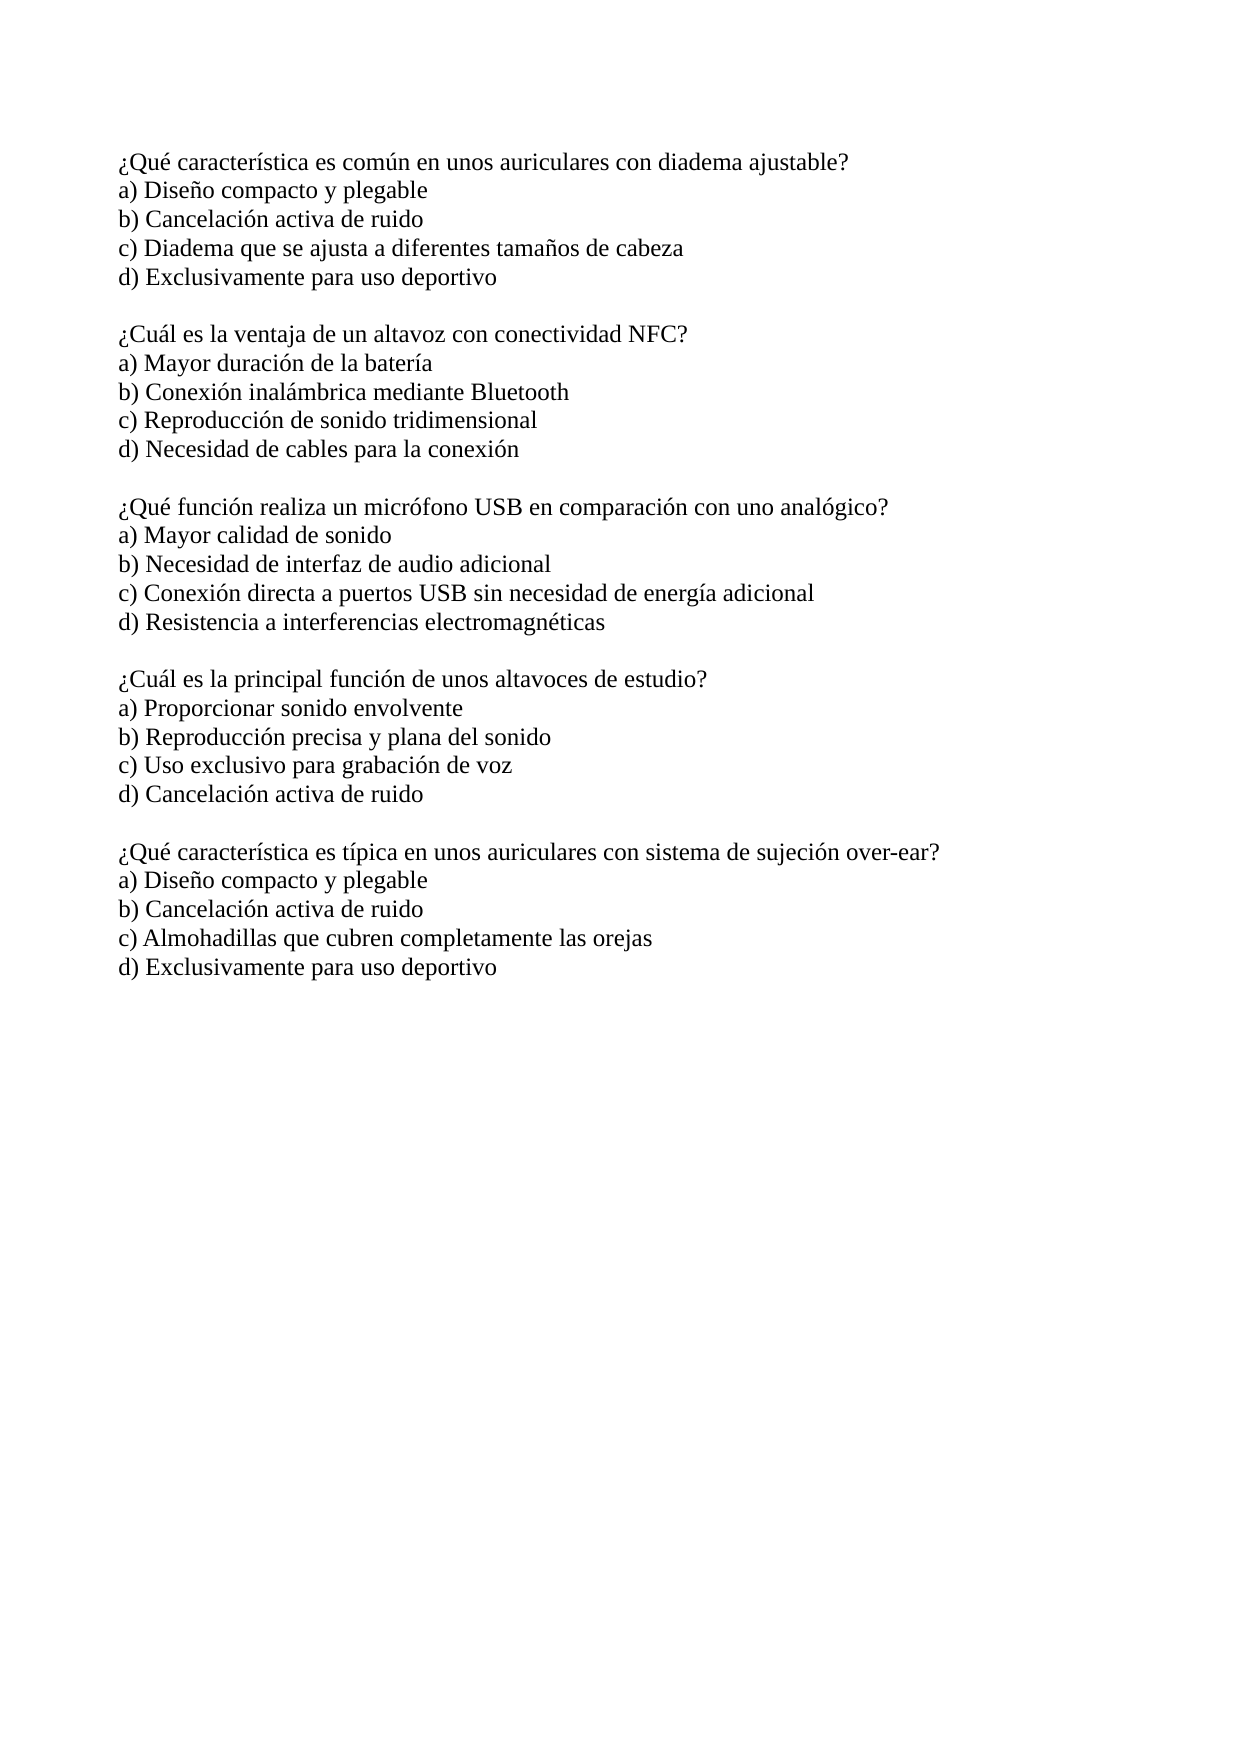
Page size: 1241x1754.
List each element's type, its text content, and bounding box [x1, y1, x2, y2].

text ¿Qué función realiza un micrófono USB en comparación con uno analógico? [118, 492, 1122, 521]
text ¿Qué característica es típica en unos auriculares con sistema de sujeción over-ear? [118, 837, 1122, 866]
text c) Diadema que se ajusta a diferentes tamaños de cabeza [118, 233, 1122, 262]
text b) Necesidad de interfaz de audio adicional [118, 549, 1122, 578]
text c) Reproducción de sonido tridimensional [118, 406, 1122, 434]
text a) Diseño compacto y plegable [118, 176, 1122, 204]
text d) Resistencia a interferencias electromagnéticas [118, 607, 1122, 636]
text a) Mayor duración de la batería [118, 348, 1122, 377]
text d) Exclusivamente para uso deportivo [118, 952, 1122, 981]
text d) Cancelación activa de ruido [118, 779, 1122, 808]
text c) Conexión directa a puertos USB sin necesidad de energía adicional [118, 578, 1122, 607]
text ¿Cuál es la ventaja de un altavoz con conectividad NFC? [118, 319, 1122, 348]
text c) Almohadillas que cubren completamente las orejas [118, 923, 1122, 952]
text b) Reproducción precisa y plana del sonido [118, 722, 1122, 751]
text a) Diseño compacto y plegable [118, 866, 1122, 894]
text ¿Cuál es la principal función de unos altavoces de estudio? [118, 664, 1122, 693]
text b) Cancelación activa de ruido [118, 204, 1122, 233]
text c) Uso exclusivo para grabación de voz [118, 751, 1122, 779]
text ¿Qué característica es común en unos auriculares con diadema ajustable? [118, 147, 1122, 176]
text b) Conexión inalámbrica mediante Bluetooth [118, 377, 1122, 406]
text d) Necesidad de cables para la conexión [118, 434, 1122, 463]
text d) Exclusivamente para uso deportivo [118, 262, 1122, 291]
text a) Mayor calidad de sonido [118, 521, 1122, 549]
text a) Proporcionar sonido envolvente [118, 693, 1122, 722]
text b) Cancelación activa de ruido [118, 894, 1122, 923]
